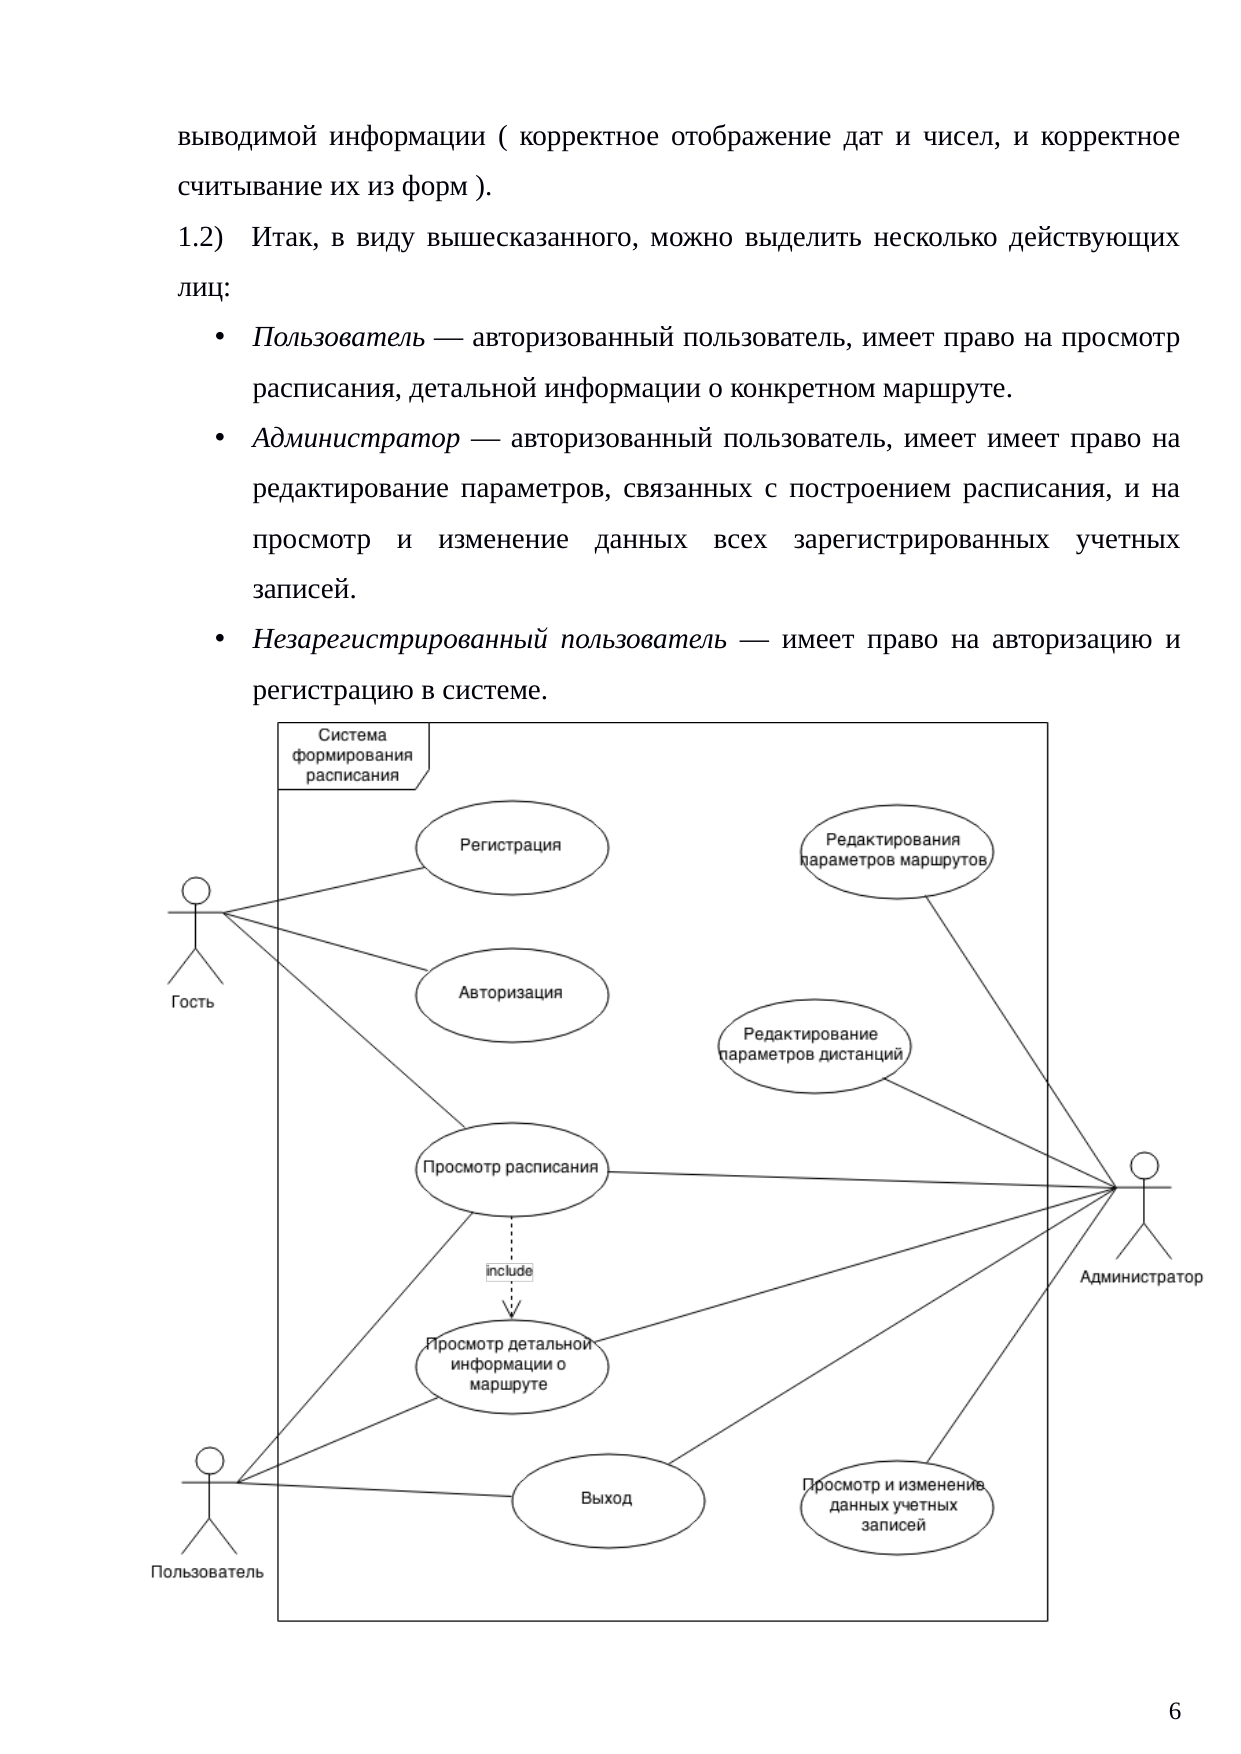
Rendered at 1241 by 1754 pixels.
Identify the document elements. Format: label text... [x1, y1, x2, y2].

list Администратор — авторизованный пользователь, имеет имеет право на редактирование параметров, связанных с построением расписания, и на просмотр и изменение данных всех зарегистрированных учетных записей. [215, 420, 1181, 605]
picture [151, 722, 1208, 1626]
text выводимой информации ( корректное отображение дат и чисел, и корректное считывание их из форм ). [177, 118, 1181, 202]
list Незарегистрированный пользователь — имеет право на авторизацию и регистрацию в системе. [215, 621, 1181, 705]
text 1.2) Итак, в виду вышесказанного, можно выделить несколько действующих лиц: [177, 219, 1181, 303]
list Пользователь — авторизованный пользователь, имеет право на просмотр расписания, детальной информации о конкретном маршруте. [215, 319, 1181, 403]
